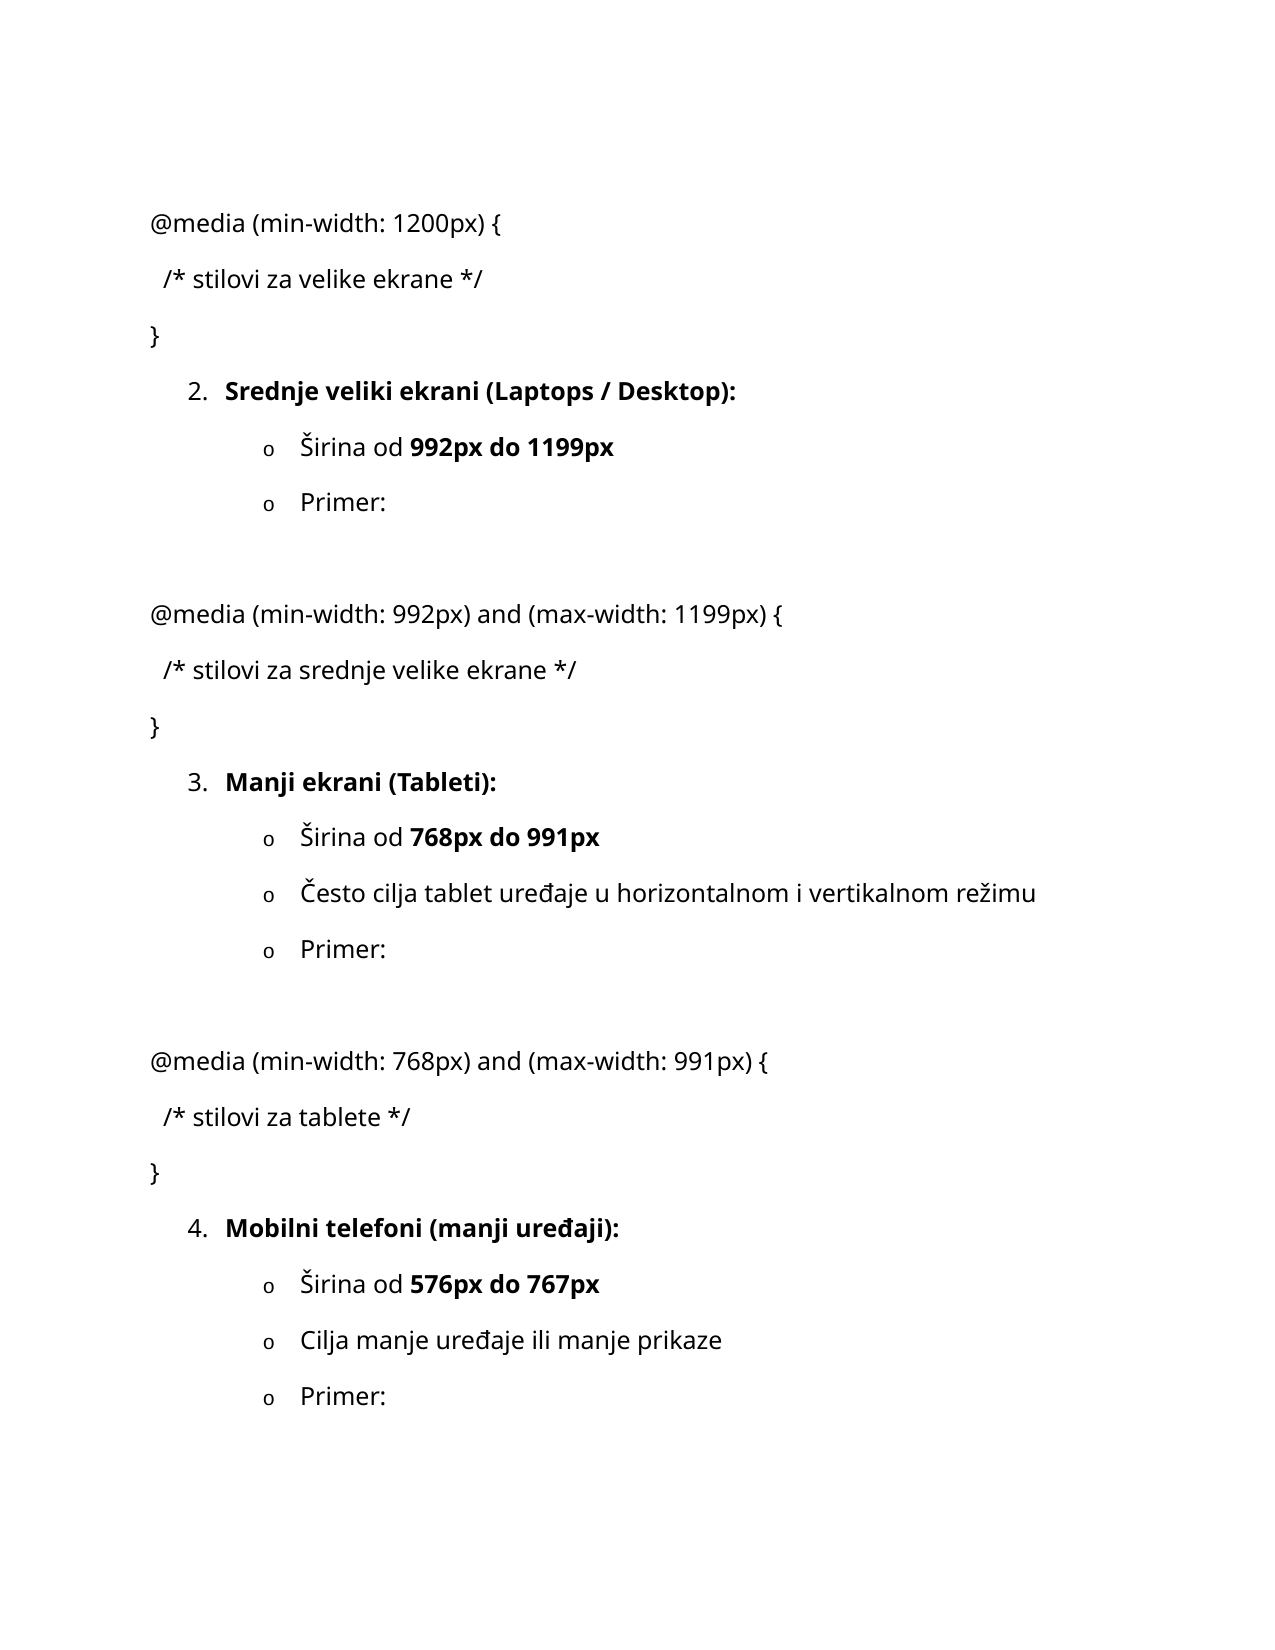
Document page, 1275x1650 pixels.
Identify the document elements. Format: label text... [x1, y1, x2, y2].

list Širina od 768px do 991px [262, 820, 1125, 854]
list Cilja manje uređaje ili manje prikaze [262, 1322, 1125, 1357]
text @media (min-width: 768px) and (max-width: 991px) { [150, 1043, 1125, 1077]
text } [150, 1155, 1125, 1189]
list Mobilni telefoni (manji uređaji): [187, 1211, 1125, 1245]
text } [150, 708, 1125, 742]
text } [150, 317, 1125, 352]
list Primer: [262, 485, 1125, 519]
list Širina od 992px do 1199px [262, 429, 1125, 463]
list Srednje veliki ekrani (Laptops / Desktop): [187, 373, 1125, 407]
text @media (min-width: 1200px) { [150, 206, 1125, 240]
text /* stilovi za srednje velike ekrane */ [150, 652, 1125, 687]
list Manji ekrani (Tableti): [187, 764, 1125, 798]
list Primer: [262, 1378, 1125, 1412]
text @media (min-width: 992px) and (max-width: 1199px) { [150, 597, 1125, 631]
list Često cilja tablet uređaje u horizontalnom i vertikalnom režimu [262, 876, 1125, 910]
text /* stilovi za tablete */ [150, 1099, 1125, 1133]
text /* stilovi za velike ekrane */ [150, 262, 1125, 296]
list Primer: [262, 932, 1125, 966]
list Širina od 576px do 767px [262, 1267, 1125, 1301]
